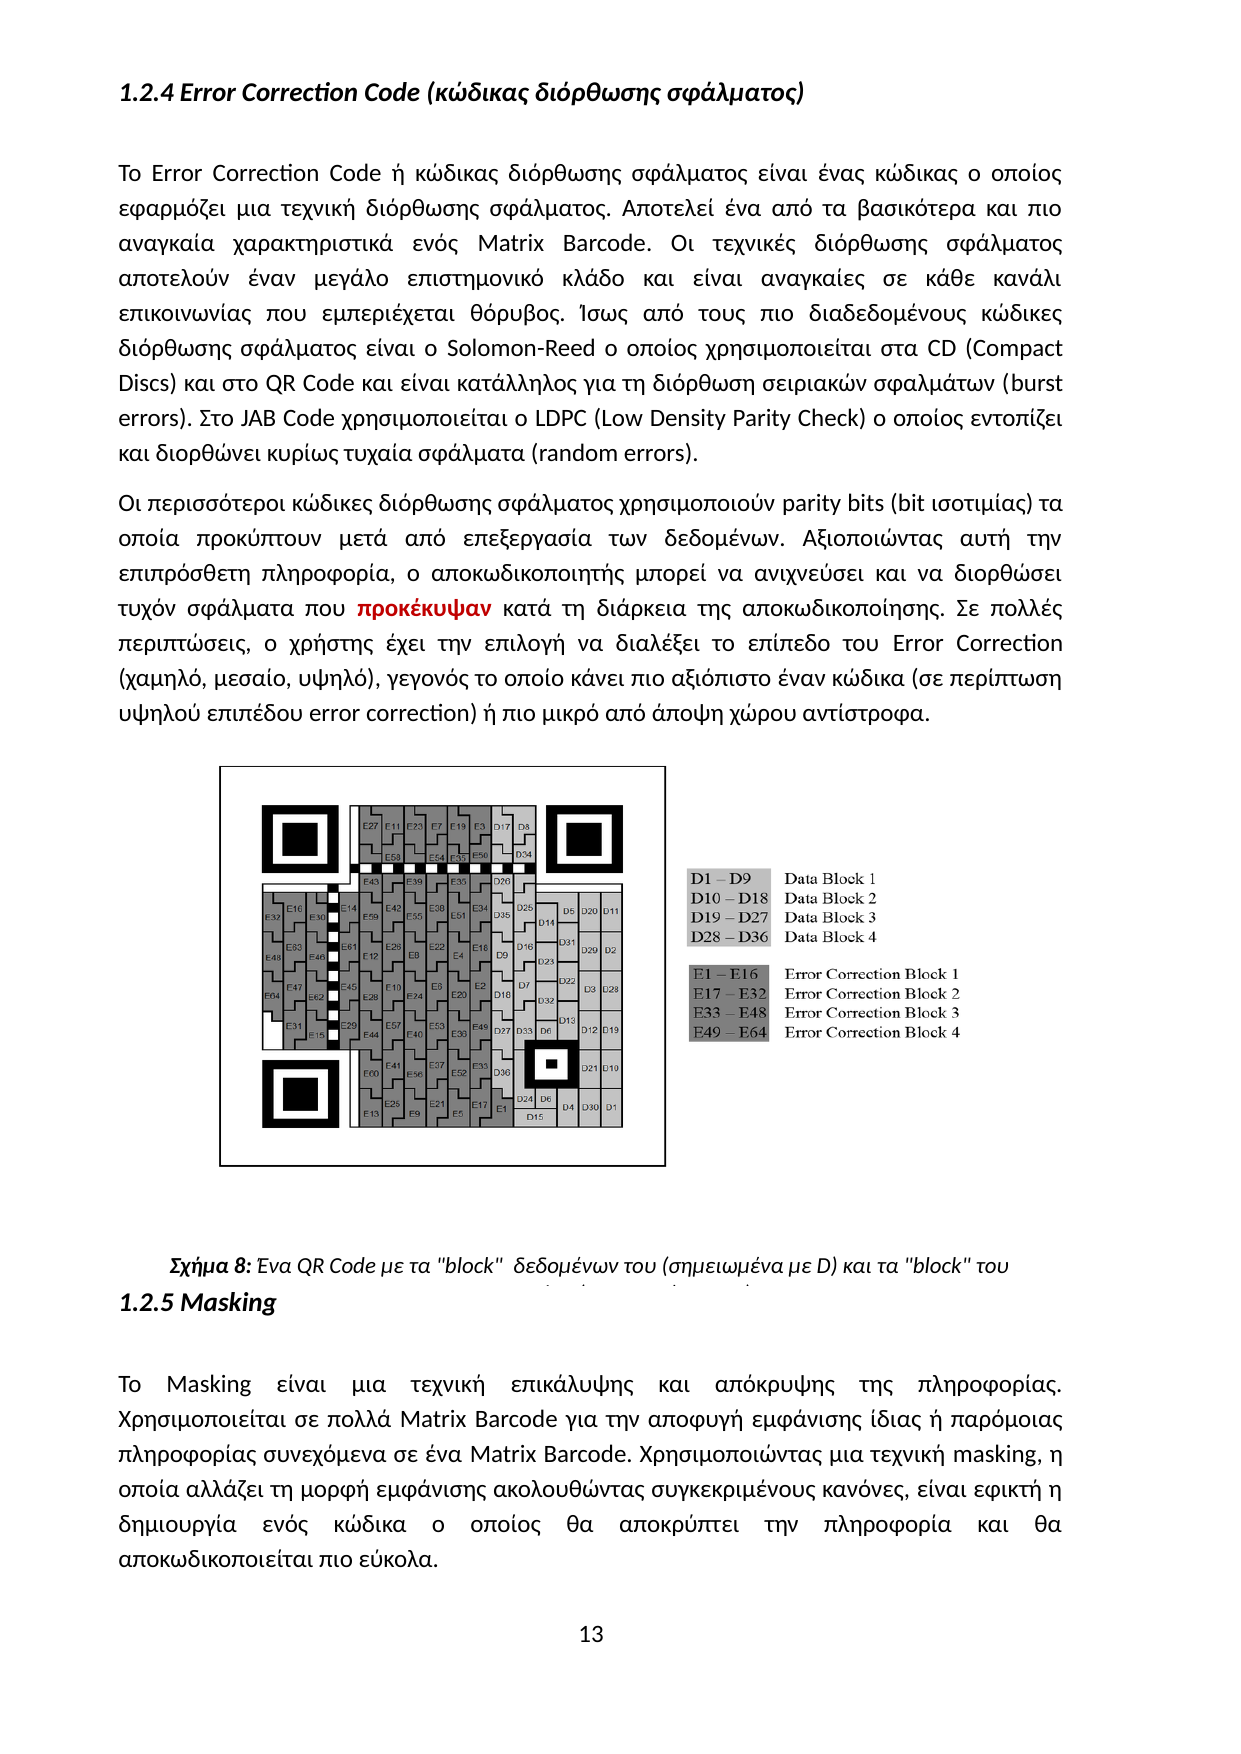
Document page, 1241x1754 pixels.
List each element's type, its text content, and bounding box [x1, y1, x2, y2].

text Το Masking είναι μια τεχνική επικάλυψης και απόκρυψης της πληροφορίας. Χρησιμοποιείται σε πολλά Matrix Barcode για την αποφυγή εμφάνισης ίδιας ή παρόμοιας πληροφορίας συνεχόμενα σε ένα Matrix Barcode. Χρησιμοποιώντας μια τεχνική masking, η οποία αλλάζει τη μορφή εμφάνισης ακολουθώντας συγκεκριμένους κανόνες, είναι εφικτή η δημιουργία ενός κώδικα ο οποίος θα αποκρύπτει την πληροφορία και θα αποκωδικοποιείται πιο εύκολα. [118, 1368, 1063, 1573]
subtitle 1.2.4 Error Correction Code (κώδικας διόρθωσης σφάλματος) [118, 75, 1063, 108]
subtitle 1.2.5 Masking [118, 809, 1063, 1318]
text Σχήμα 8: Ένα QR Code με τα "block" δεδομένων του (σημειωμένα με D) και τα "block" του error correction (σημειωμένα με E) [148, 1251, 1033, 1285]
text Το Error Correction Code ή κώδικας διόρθωσης σφάλματος είναι ένας κώδικας ο οποίος εφαρμόζει μια τεχνική διόρθωσης σφάλματος. Αποτελεί ένα από τα βασικότερα και πιο αναγκαία χαρακτηριστικά ενός Matrix Barcode. Οι τεχνικές διόρθωσης σφάλματος αποτελούν έναν μεγάλο επιστημονικό κλάδο και είναι αναγκαίες σε κάθε κανάλι επικοινωνίας που εμπεριέχεται θόρυβος. Ίσως από τους πιο διαδεδομένους κώδικες διόρθωσης σφάλματος είναι ο Solomon-Reed ο οποίος χρησιμοποιείται στα CD (Compact Discs) και στο QR Code και είναι κατάλληλος για τη διόρθωση σειριακών σφαλμάτων (burst errors). Στο JAB Code χρησιμοποιείται ο LDPC (Low Density Parity Check) ο οποίος εντοπίζει και διορθώνει κυρίως τυχαία σφάλματα (random errors). [118, 158, 1063, 468]
text Οι περισσότεροι κώδικες διόρθωσης σφάλματος χρησιμοποιούν parity bits (bit ισοτιμίας) τα οποία προκύπτουν μετά από επεξεργασία των δεδομένων. Αξιοποιώντας αυτή την επιπρόσθετη πληροφορία, ο αποκωδικοποιητής μπορεί να ανιχνεύσει και να διορθώσει τυχόν σφάλματα που προκέκυψαν κατά τη διάρκεια της αποκωδικοποίησης. Σε πολλές περιπτώσεις, ο χρήστης έχει την επιλογή να διαλέξει το επίπεδο του Error Correction (χαμηλό, μεσαίο, υψηλό), γεγονός το οποίο κάνει πιο αξιόπιστο έναν κώδικα (σε περίπτωση υψηλού επιπέδου error correction) ή πιο μικρό από άποψη χώρου αντίστροφα. [118, 487, 1063, 728]
picture [213, 759, 968, 1171]
